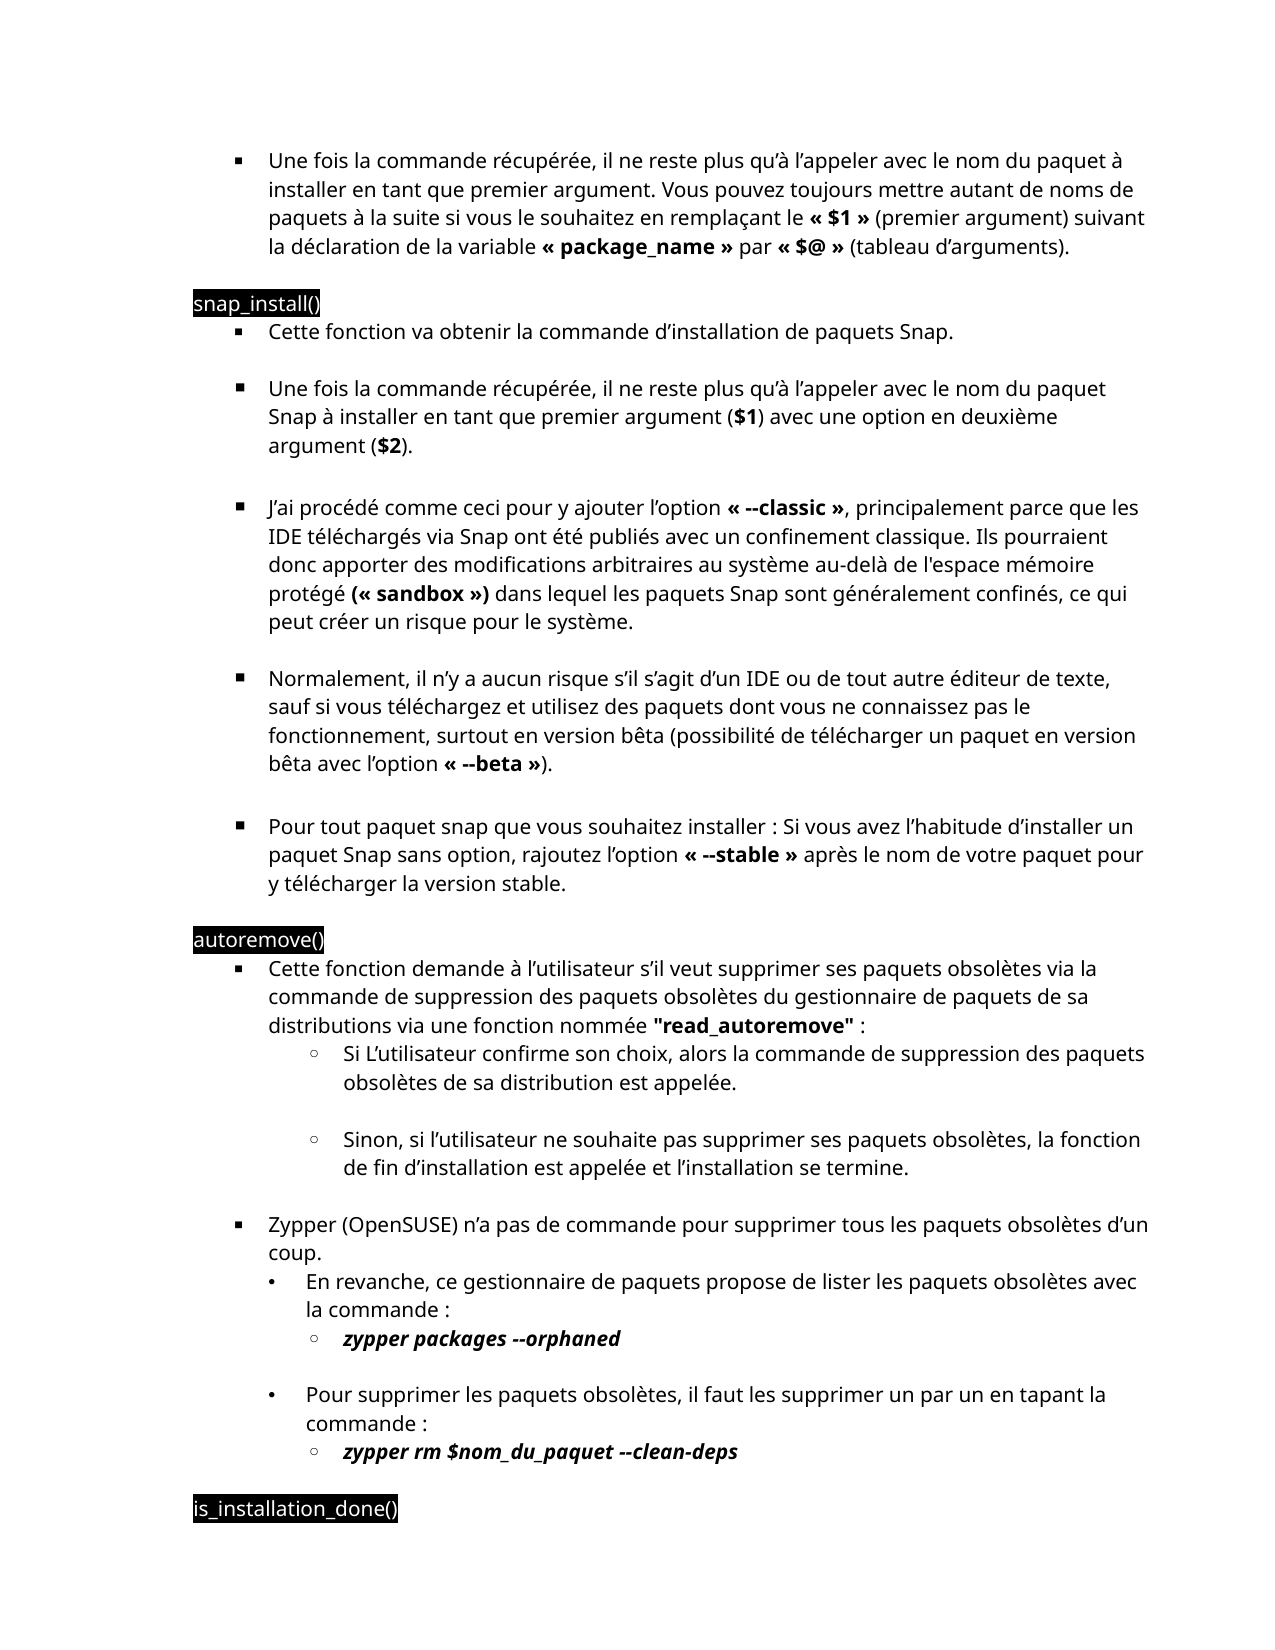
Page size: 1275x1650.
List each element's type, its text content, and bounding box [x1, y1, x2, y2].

list En revanche, ce gestionnaire de paquets propose de lister les paquets obsolètes avec la commande : [268, 1267, 1157, 1324]
list Cette fonction va obtenir la commande d’installation de paquets Snap. [231, 317, 1157, 346]
list Pour supprimer les paquets obsolètes, il faut les supprimer un par un en tapant la commande : [268, 1381, 1157, 1437]
list autoremove() [156, 926, 1157, 954]
list Sinon, si l’utilisateur ne souhaite pas supprimer ses paquets obsolètes, la fonction de fin d’installation est appelée et l’installation se termine. [306, 1125, 1157, 1182]
list snap_install() [156, 289, 1157, 317]
list Zypper (OpenSUSE) n’a pas de commande pour supprimer tous les paquets obsolètes d’un coup. [231, 1210, 1157, 1267]
list J’ai procédé comme ceci pour y ajouter l’option « --classic », principalement parce que les IDE téléchargés via Snap ont été publiés avec un confinement classique. Ils pourraient donc apporter des modifications arbitraires au système au-delà de l'espace mémoire protégé (« sandbox ») dans lequel les paquets Snap sont généralement confinés, ce qui peut créer un risque pour le système. [231, 493, 1157, 636]
list Une fois la commande récupérée, il ne reste plus qu’à l’appeler avec le nom du paquet Snap à installer en tant que premier argument ($1) avec une option en deuxième argument ($2). [231, 374, 1157, 459]
list is_installation_done() [156, 1494, 1157, 1523]
list Une fois la commande récupérée, il ne reste plus qu’à l’appeler avec le nom du paquet à installer en tant que premier argument. Vous pouvez toujours mettre autant de noms de paquets à la suite si vous le souhaitez en remplaçant le « $1 » (premier argument) suivant la déclaration de la variable « package_name » par « $@ » (tableau d’arguments). [231, 147, 1157, 260]
list Normalement, il n’y a aucun risque s’il s’agit d’un IDE ou de tout autre éditeur de texte, sauf si vous téléchargez et utilisez des paquets dont vous ne connaissez pas le fonctionnement, surtout en version bêta (possibilité de télécharger un paquet en version bêta avec l’option « --beta »). [231, 664, 1157, 778]
list Cette fonction demande à l’utilisateur s’il veut supprimer ses paquets obsolètes via la commande de suppression des paquets obsolètes du gestionnaire de paquets de sa distributions via une fonction nommée "read_autoremove" : [231, 954, 1157, 1039]
list zypper packages --orphaned [306, 1324, 1157, 1352]
list zypper rm $nom_du_paquet --clean-deps [306, 1437, 1157, 1466]
list Si L’utilisateur confirme son choix, alors la commande de suppression des paquets obsolètes de sa distribution est appelée. [306, 1039, 1157, 1096]
list Pour tout paquet snap que vous souhaitez installer : Si vous avez l’habitude d’installer un paquet Snap sans option, rajoutez l’option « --stable » après le nom de votre paquet pour y télécharger la version stable. [231, 812, 1157, 897]
